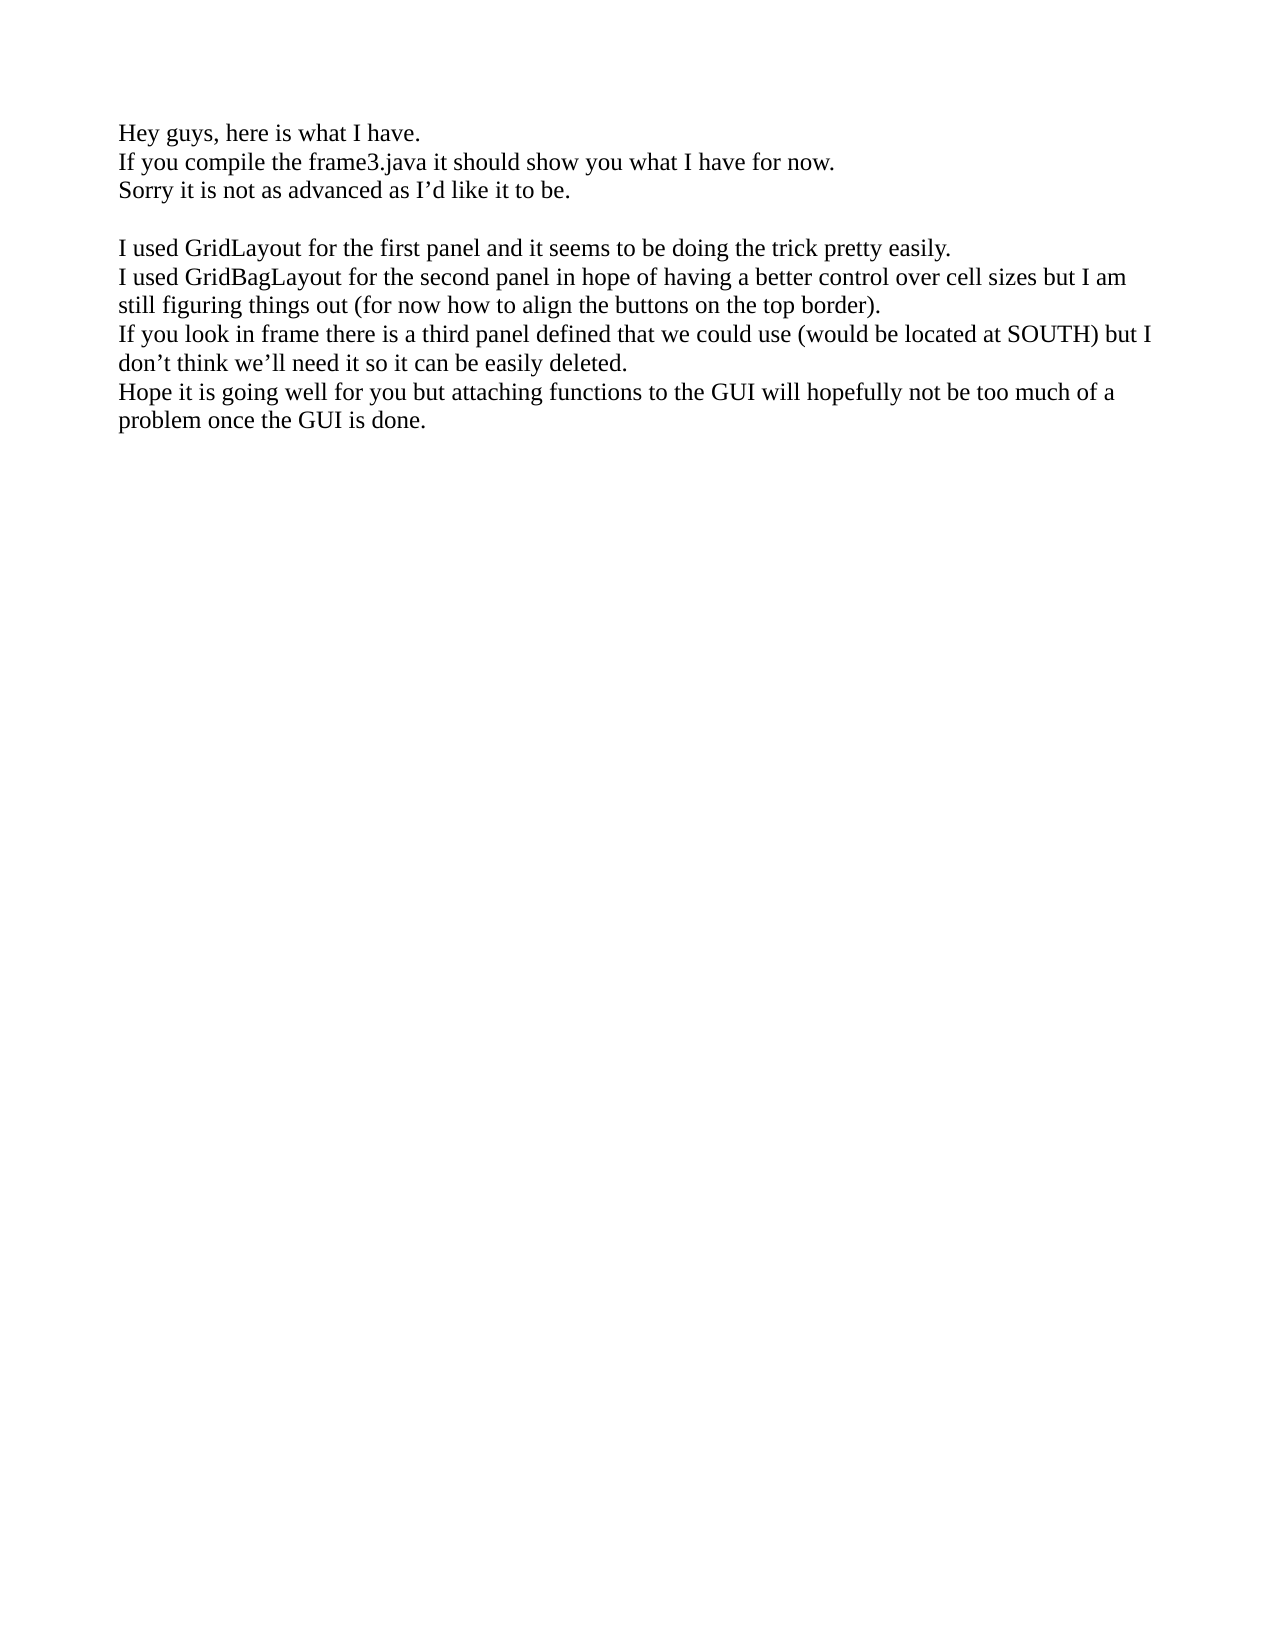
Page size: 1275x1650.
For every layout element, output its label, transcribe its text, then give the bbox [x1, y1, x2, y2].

text Hope it is going well for you but attaching functions to the GUI will hopefully not be too much of a problem once the GUI is done. [118, 377, 1157, 434]
text If you compile the frame3.java it should show you what I have for now. [118, 147, 1157, 176]
text Hey guys, here is what I have. [118, 118, 1157, 147]
text I used GridBagLayout for the second panel in hope of having a better control over cell sizes but I am still figuring things out (for now how to align the buttons on the top border). [118, 262, 1157, 319]
text Sorry it is not as advanced as I’d like it to be. [118, 176, 1157, 204]
text I used GridLayout for the first panel and it seems to be doing the trick pretty easily. [118, 233, 1157, 262]
text If you look in frame there is a third panel defined that we could use (would be located at SOUTH) but I don’t think we’ll need it so it can be easily deleted. [118, 319, 1157, 377]
